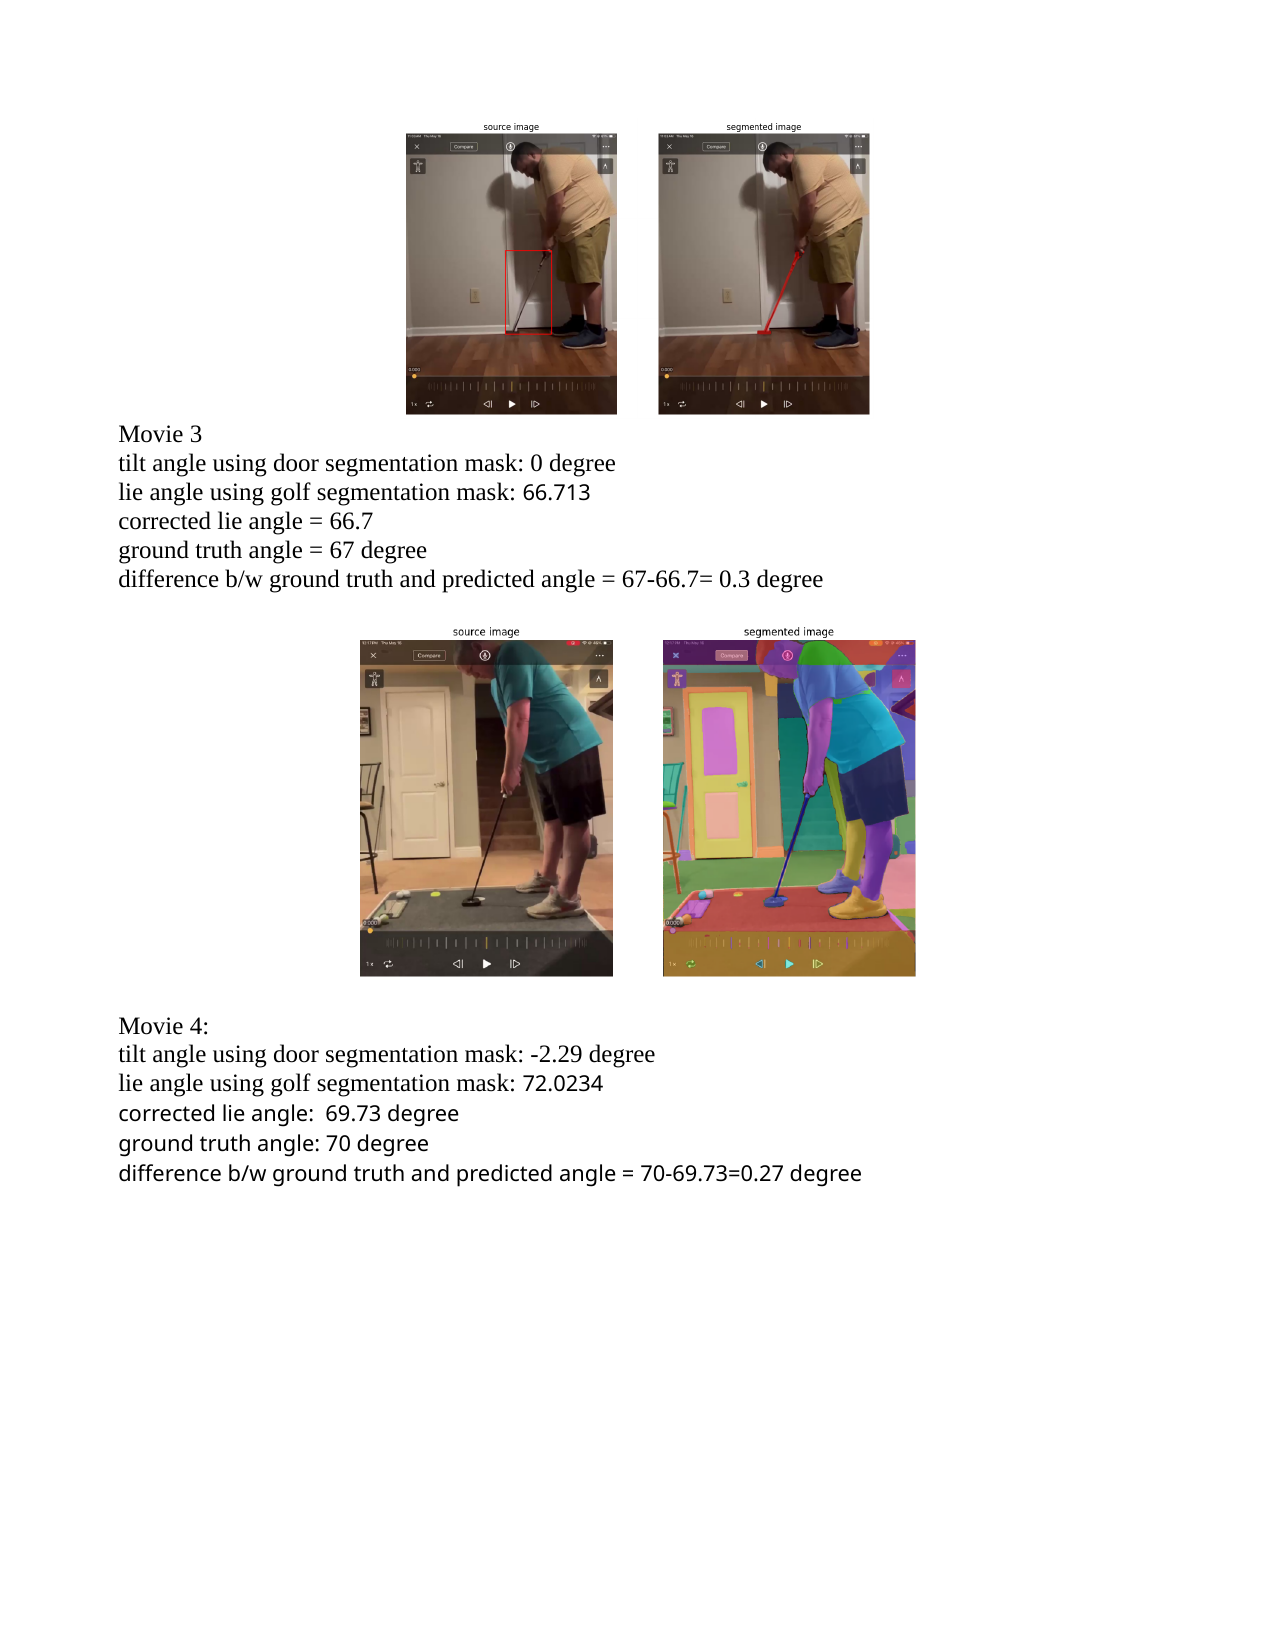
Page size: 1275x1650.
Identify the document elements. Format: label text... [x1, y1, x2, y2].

text tilt angle using door segmentation mask: -2.29 degree [118, 1039, 1157, 1068]
text Movie 3 [118, 118, 1157, 448]
text ground truth angle = 67 degree [118, 535, 1157, 564]
text lie angle using golf segmentation mask: 72.0234 [118, 1068, 1157, 1098]
text tilt angle using door segmentation mask: 0 degree [118, 448, 1157, 477]
text lie angle using golf segmentation mask: 66.713 [118, 477, 1157, 506]
text Movie 4: [118, 1011, 1157, 1039]
text difference b/w ground truth and predicted angle = 67-66.7= 0.3 degree [118, 564, 1157, 593]
picture [401, 118, 874, 419]
text corrected lie angle = 66.7 [118, 506, 1157, 535]
text corrected lie angle: 69.73 degree [118, 1098, 1157, 1128]
text difference b/w ground truth and predicted angle = 70-69.73=0.27 degree [118, 1158, 1157, 1187]
text ground truth angle: 70 degree [118, 1128, 1157, 1158]
picture [354, 621, 921, 982]
